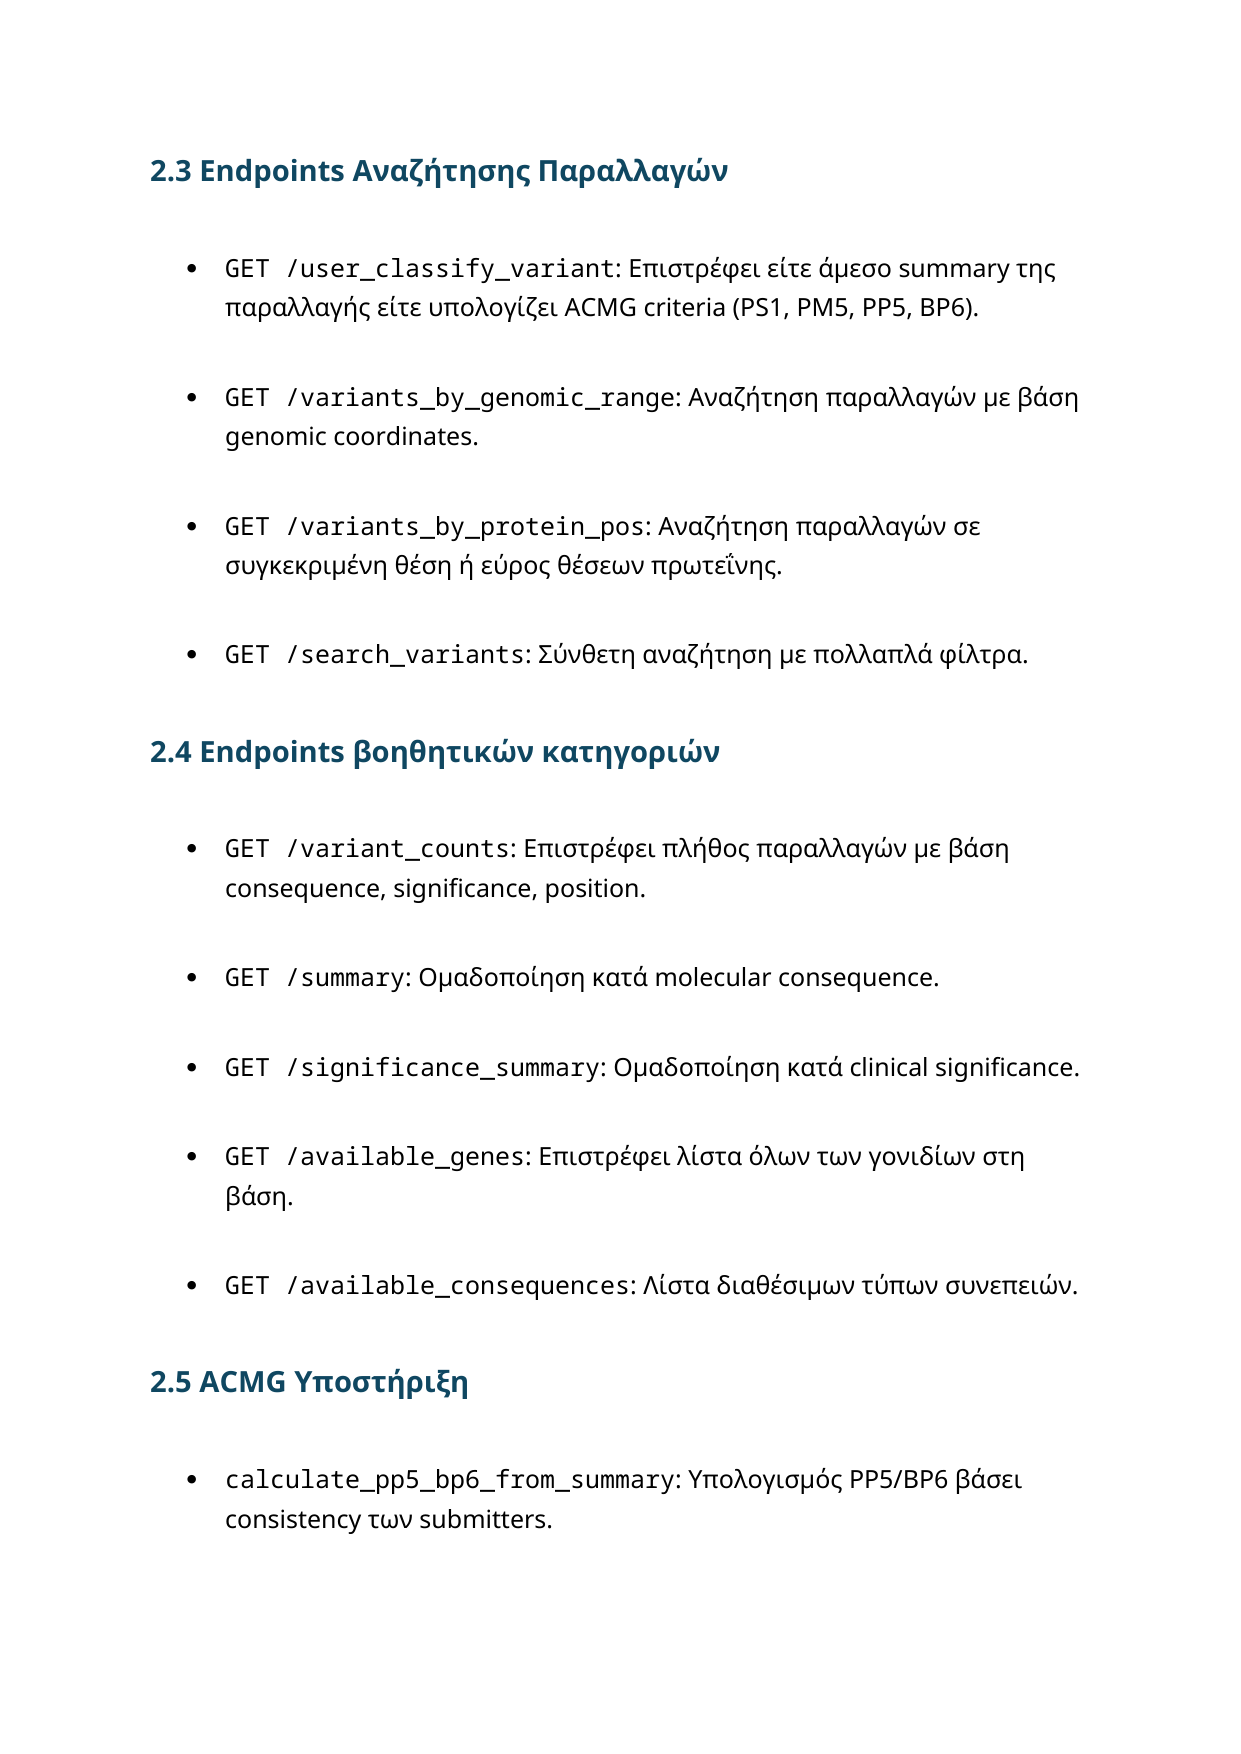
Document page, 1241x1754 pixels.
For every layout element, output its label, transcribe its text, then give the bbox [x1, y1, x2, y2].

subtitle 2.4 Endpoints βοηθητικών κατηγοριών [150, 731, 1090, 771]
subtitle 2.3 Endpoints Αναζήτησης Παραλλαγών [150, 150, 1090, 190]
list GET /summary: Ομαδοποίηση κατά molecular consequence. [187, 960, 1090, 994]
list GET /available_genes: Επιστρέφει λίστα όλων των γονιδίων στη βάση. [187, 1139, 1090, 1212]
subtitle 2.5 ACMG Υποστήριξη [150, 1362, 1090, 1401]
list GET /variants_by_protein_pos: Αναζήτηση παραλλαγών σε συγκεκριμένη θέση ή εύρος θέσεων πρωτεΐνης. [187, 508, 1090, 582]
list GET /variant_counts: Επιστρέφει πλήθος παραλλαγών με βάση consequence, significance, position. [187, 831, 1090, 904]
list GET /variants_by_genomic_range: Αναζήτηση παραλλαγών με βάση genomic coordinates. [187, 379, 1090, 453]
list GET /search_variants: Σύνθετη αναζήτηση με πολλαπλά φίλτρα. [187, 637, 1090, 671]
list GET /significance_summary: Ομαδοποίηση κατά clinical significance. [187, 1049, 1090, 1083]
list calculate_pp5_bp6_from_summary: Υπολογισμός PP5/BP6 βάσει consistency των submitters. [187, 1462, 1090, 1535]
list GET /user_classify_variant: Επιστρέφει είτε άμεσο summary της παραλλαγής είτε υπολογίζει ACMG criteria (PS1, PM5, PP5, BP6). [187, 250, 1090, 324]
list GET /available_consequences: Λίστα διαθέσιμων τύπων συνεπειών. [187, 1268, 1090, 1302]
